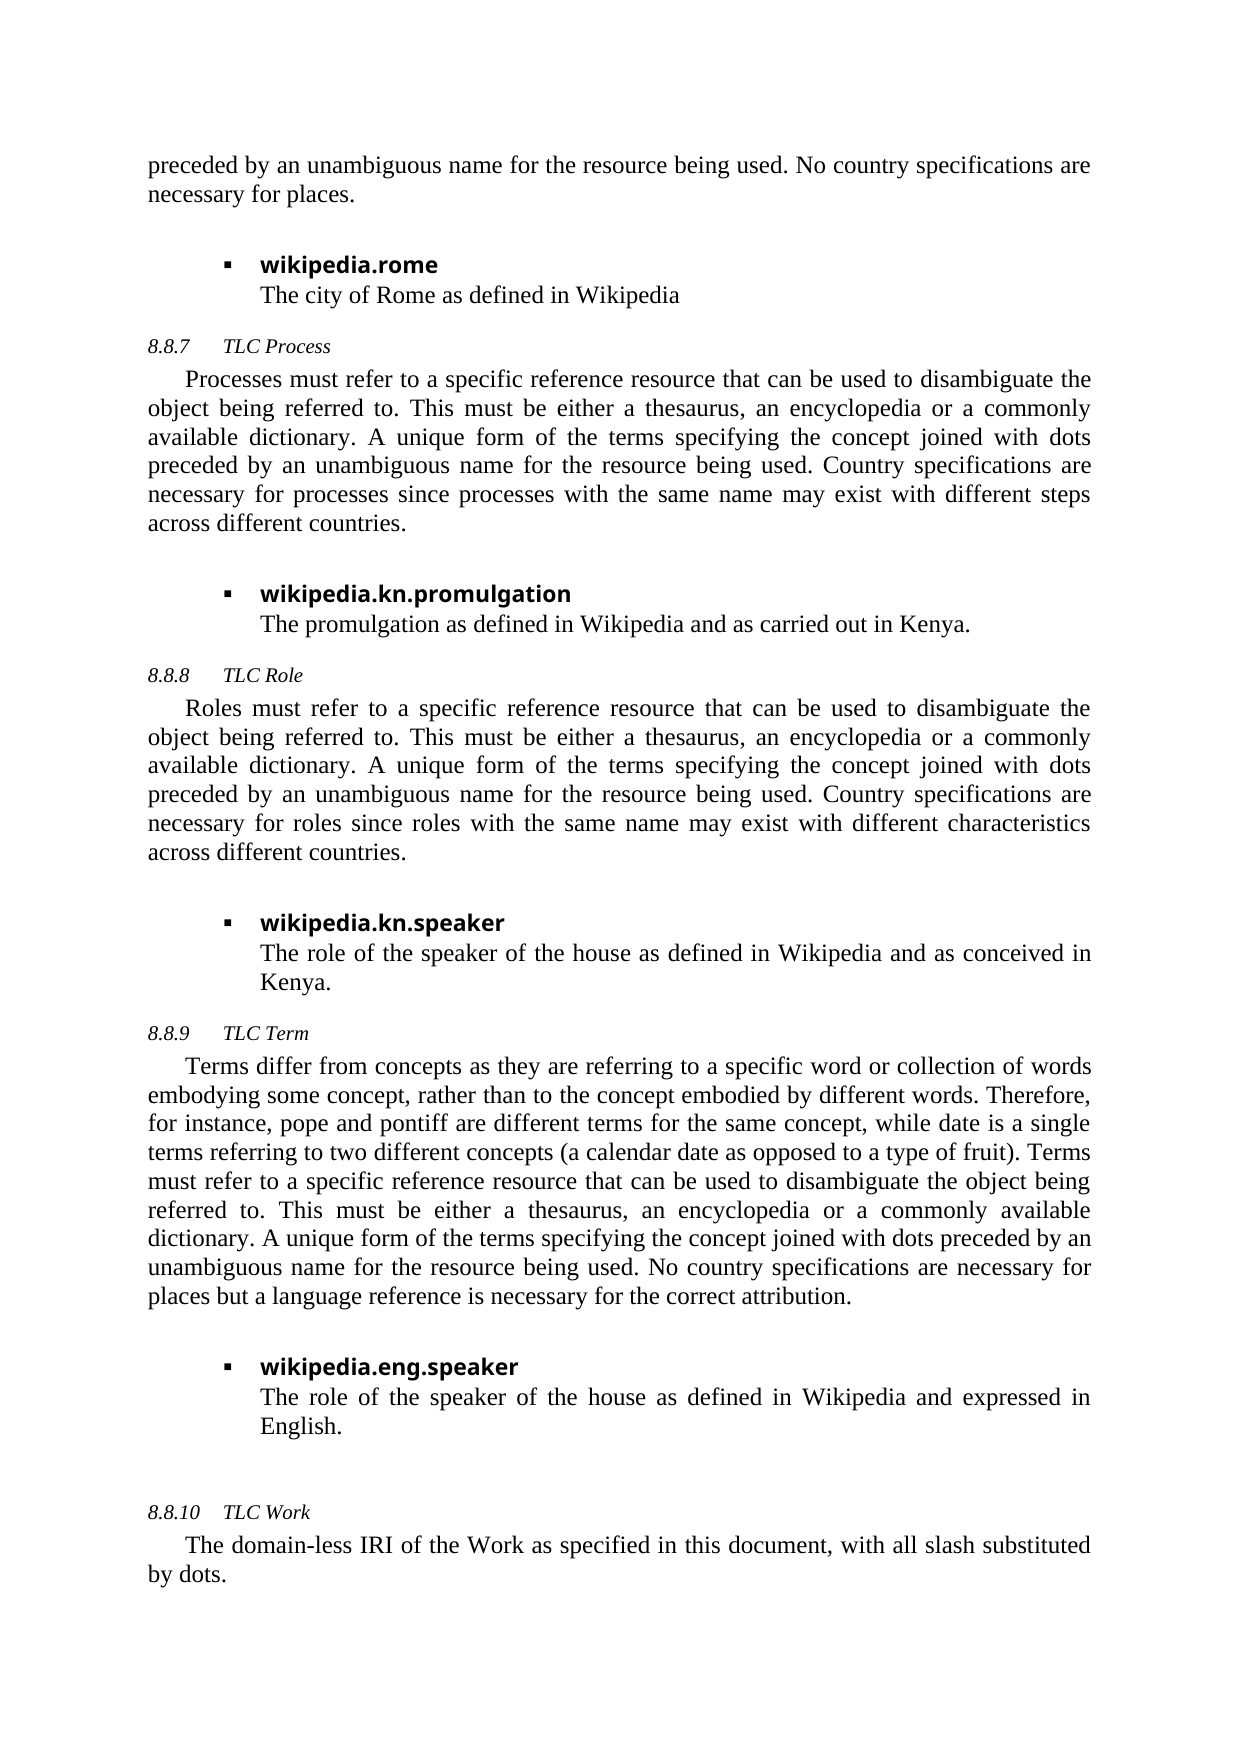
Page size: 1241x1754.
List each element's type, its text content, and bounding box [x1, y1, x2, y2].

list wikipedia.rome The city of Rome as defined in Wikipedia [222, 249, 1092, 309]
subtitle TLC Term [148, 1021, 1092, 1045]
list wikipedia.kn.speaker The role of the speaker of the house as defined in Wikipedia and as conceived in Kenya. [222, 907, 1092, 996]
text Roles must refer to a specific reference resource that can be used to disambiguate the object being referred to. This must be either a thesaurus, an encyclopedia or a commonly available dictionary. A unique form of the terms specifying the concept joined with dots preceded by an unambiguous name for the resource being used. Country specifications are necessary for roles since roles with the same name may exist with different characteristics across different countries. [148, 693, 1092, 866]
text The domain-less IRI of the Work as specified in this document, with all slash substituted by dots. [148, 1530, 1092, 1587]
text preceded by an unambiguous name for the resource being used. No country specifications are necessary for places. [148, 150, 1092, 207]
subtitle TLC Process [148, 334, 1092, 358]
text Processes must refer to a specific reference resource that can be used to disambiguate the object being referred to. This must be either a thesaurus, an encyclopedia or a commonly available dictionary. A unique form of the terms specifying the concept joined with dots preceded by an unambiguous name for the resource being used. Country specifications are necessary for processes since processes with the same name may exist with different steps across different countries. [148, 364, 1092, 537]
subtitle TLC Work [148, 1500, 1092, 1524]
text Terms differ from concepts as they are referring to a specific word or collection of words embodying some concept, rather than to the concept embodied by different words. Therefore, for instance, pope and pontiff are different terms for the same concept, while date is a single terms referring to two different concepts (a calendar date as opposed to a type of fruit). Terms must refer to a specific reference resource that can be used to disambiguate the object being referred to. This must be either a thesaurus, an encyclopedia or a commonly available dictionary. A unique form of the terms specifying the concept joined with dots preceded by an unambiguous name for the resource being used. No country specifications are necessary for places but a language reference is necessary for the correct attribution. [148, 1051, 1092, 1310]
subtitle TLC Role [148, 663, 1092, 687]
list wikipedia.eng.speaker The role of the speaker of the house as defined in Wikipedia and expressed in English. [222, 1351, 1092, 1440]
list wikipedia.kn.promulgation The promulgation as defined in Wikipedia and as carried out in Kenya. [222, 578, 1092, 638]
